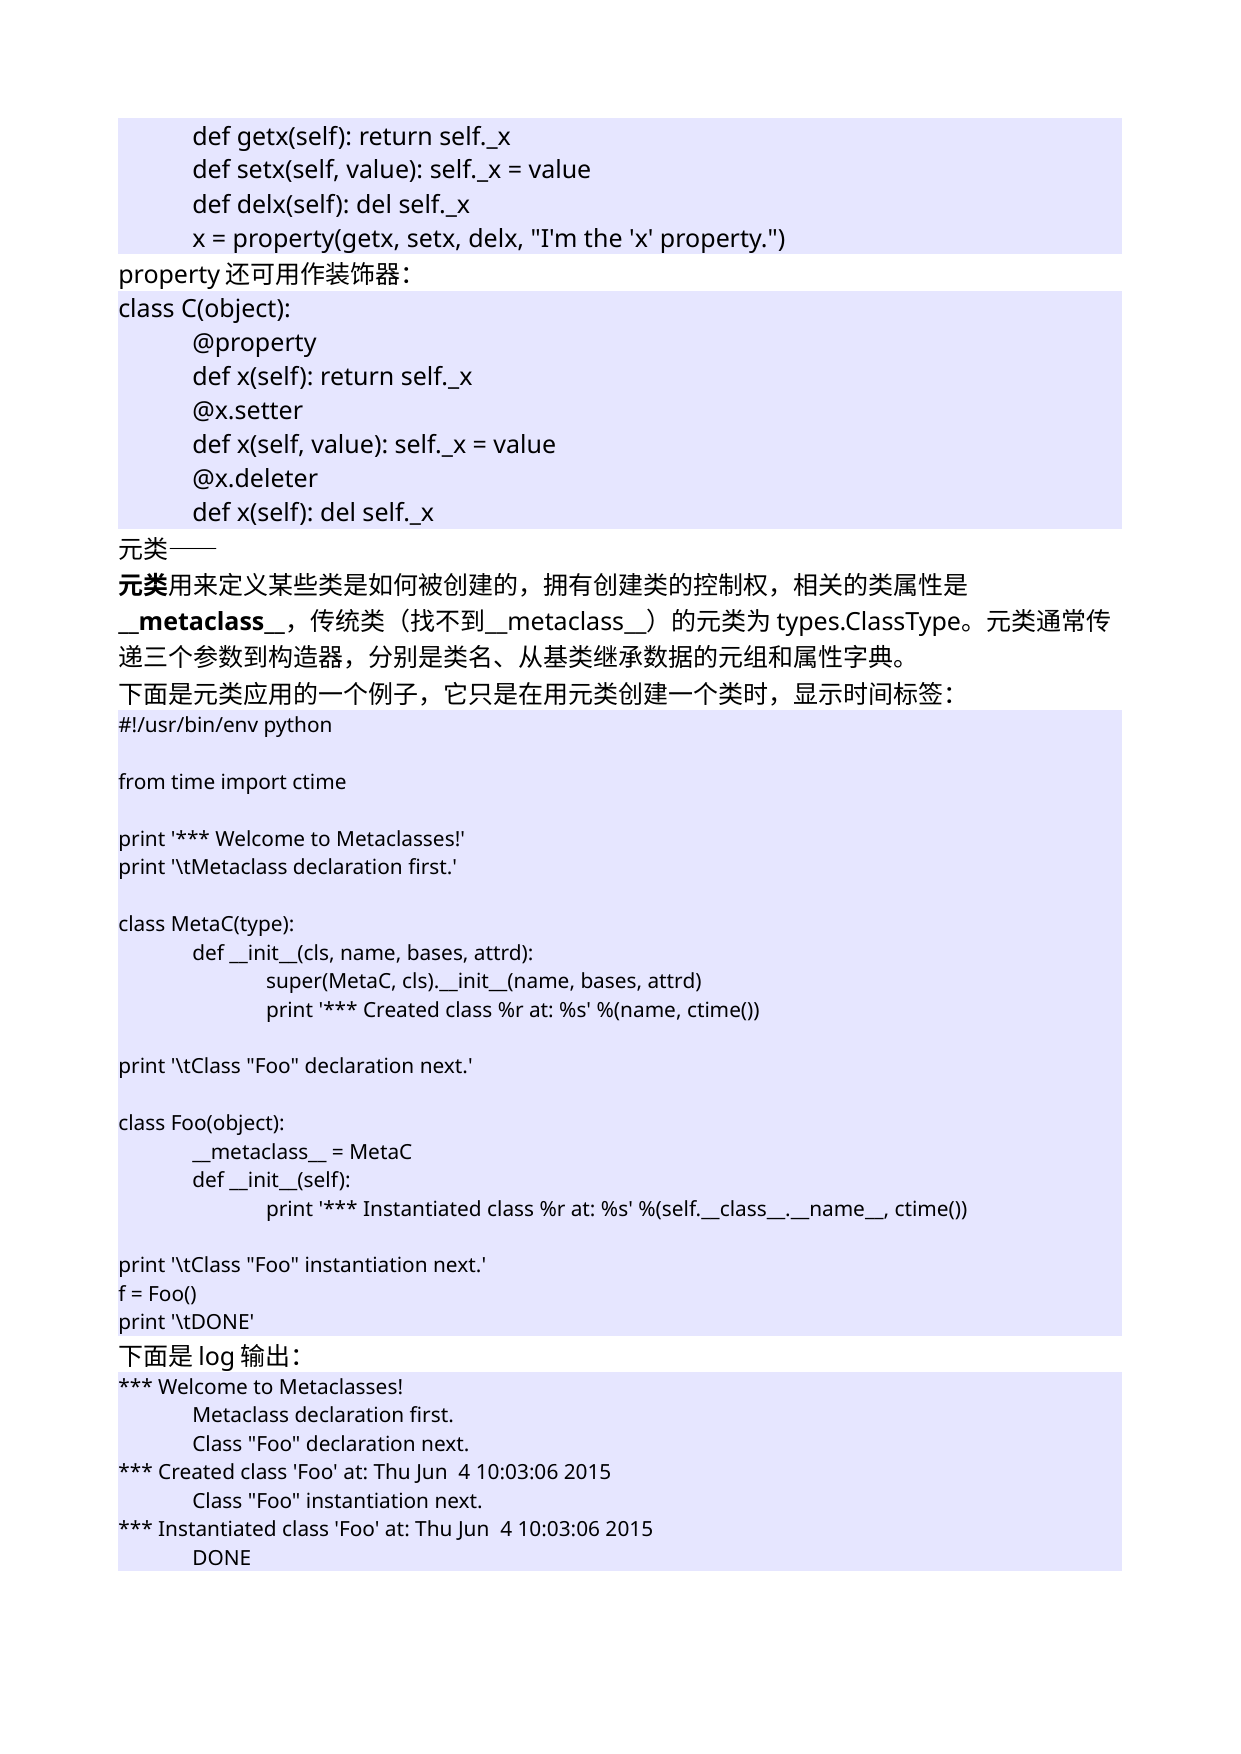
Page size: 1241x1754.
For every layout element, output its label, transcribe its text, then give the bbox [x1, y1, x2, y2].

text def __init__(cls, name, bases, attrd): [118, 938, 1122, 966]
text __metaclass__ = MetaC [118, 1137, 1122, 1165]
text 下面是元类应用的一个例子，它只是在用元类创建一个类时，显示时间标签： [118, 674, 1122, 710]
text Metaclass declaration first. [118, 1401, 1122, 1429]
text 元类用来定义某些类是如何被创建的，拥有创建类的控制权，相关的类属性是__metaclass__，传统类（找不到__metaclass__）的元类为types.ClassType。元类通常传递三个参数到构造器，分别是类名、从基类继承数据的元组和属性字典。 [118, 565, 1122, 674]
text property还可用作装饰器： [118, 254, 1122, 291]
text print '\tMetaclass declaration first.' [118, 852, 1122, 881]
text def x(self): return self._x [118, 359, 1122, 393]
text @x.deleter [118, 461, 1122, 495]
text print '*** Welcome to Metaclasses!' [118, 824, 1122, 852]
text def delx(self): del self._x [118, 186, 1122, 220]
text class Foo(object): [118, 1108, 1122, 1137]
text class MetaC(type): [118, 909, 1122, 938]
text print '*** Created class %r at: %s' %(name, ctime()) [118, 995, 1122, 1023]
text super(MetaC, cls).__init__(name, bases, attrd) [118, 966, 1122, 995]
text #!/usr/bin/env python [118, 710, 1122, 739]
text 下面是log输出： [118, 1336, 1122, 1372]
text print '*** Instantiated class %r at: %s' %(self.__class__.__name__, ctime()) [118, 1194, 1122, 1222]
text x = property(getx, setx, delx, "I'm the 'x' property.") [118, 220, 1122, 254]
text f = Foo() [118, 1279, 1122, 1307]
text class C(object): [118, 291, 1122, 325]
text 元类—— [118, 529, 1122, 565]
text print '\tDONE' [118, 1307, 1122, 1336]
text *** Created class 'Foo' at: Thu Jun 4 10:03:06 2015 [118, 1457, 1122, 1486]
text print '\tClass "Foo" instantiation next.' [118, 1251, 1122, 1279]
text Class "Foo" instantiation next. [118, 1486, 1122, 1514]
text *** Instantiated class 'Foo' at: Thu Jun 4 10:03:06 2015 [118, 1514, 1122, 1543]
text def setx(self, value): self._x = value [118, 152, 1122, 186]
text DONE [118, 1543, 1122, 1571]
text def __init__(self): [118, 1165, 1122, 1194]
text def x(self): del self._x [118, 495, 1122, 529]
text *** Welcome to Metaclasses! [118, 1372, 1122, 1401]
text @property [118, 325, 1122, 359]
text @x.setter [118, 393, 1122, 427]
text Class "Foo" declaration next. [118, 1429, 1122, 1457]
text def x(self, value): self._x = value [118, 427, 1122, 461]
text def getx(self): return self._x [118, 118, 1122, 152]
text print '\tClass "Foo" declaration next.' [118, 1052, 1122, 1080]
text from time import ctime [118, 767, 1122, 796]
